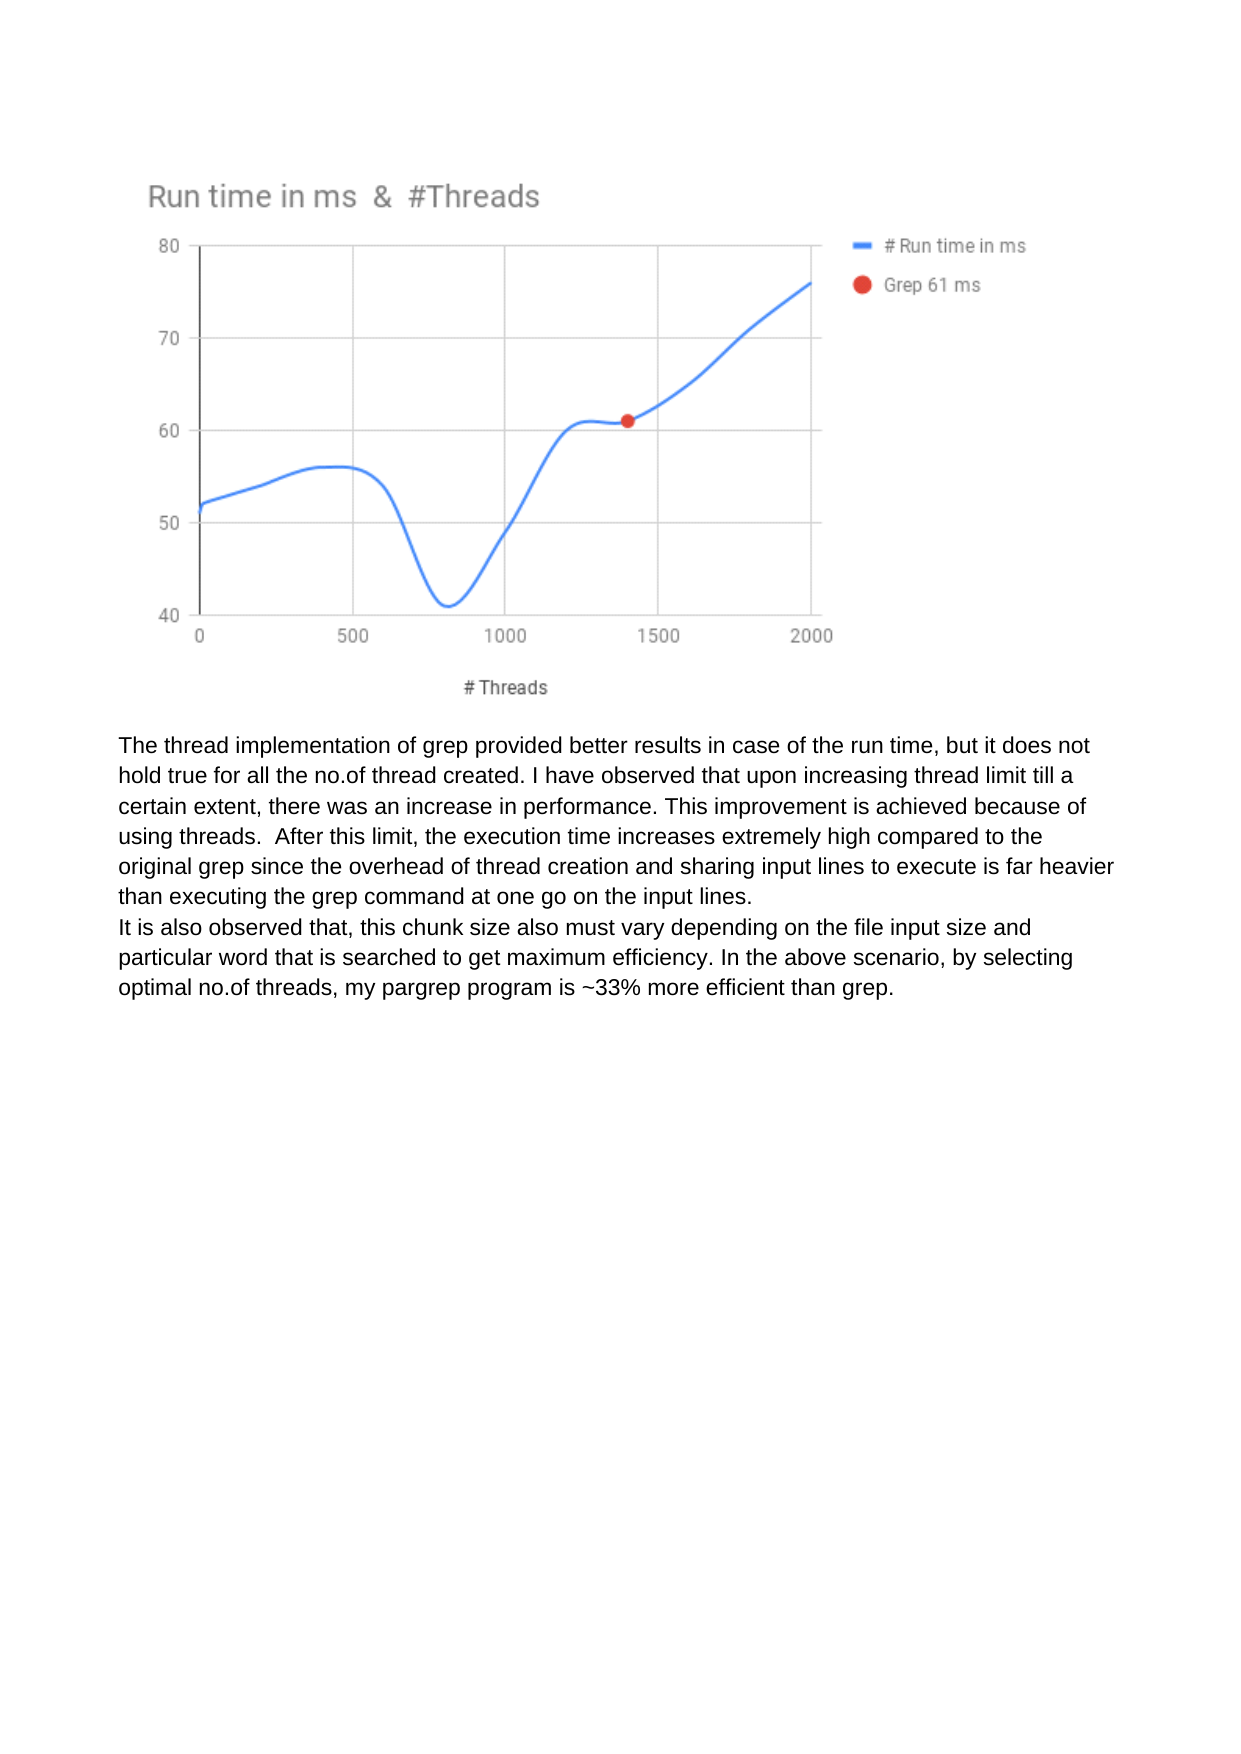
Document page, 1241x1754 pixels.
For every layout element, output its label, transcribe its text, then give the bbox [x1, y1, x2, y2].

text It is also observed that, this chunk size also must vary depending on the file input size and particular word that is searched to get maximum efficiency. In the above scenario, by selecting optimal no.of threads, my pargrep program is ~33% more efficient than grep. [118, 913, 1122, 1000]
text The thread implementation of grep provided better results in case of the run time, but it does not hold true for all the no.of thread created. I have observed that upon increasing thread limit till a certain extent, there was an increase in performance. This improvement is achieved because of using threads. After this limit, the execution time increases extremely high compared to the original grep since the overhead of thread creation and sharing input lines to execute is far heavier than executing the grep command at one go on the input lines. [118, 732, 1122, 909]
